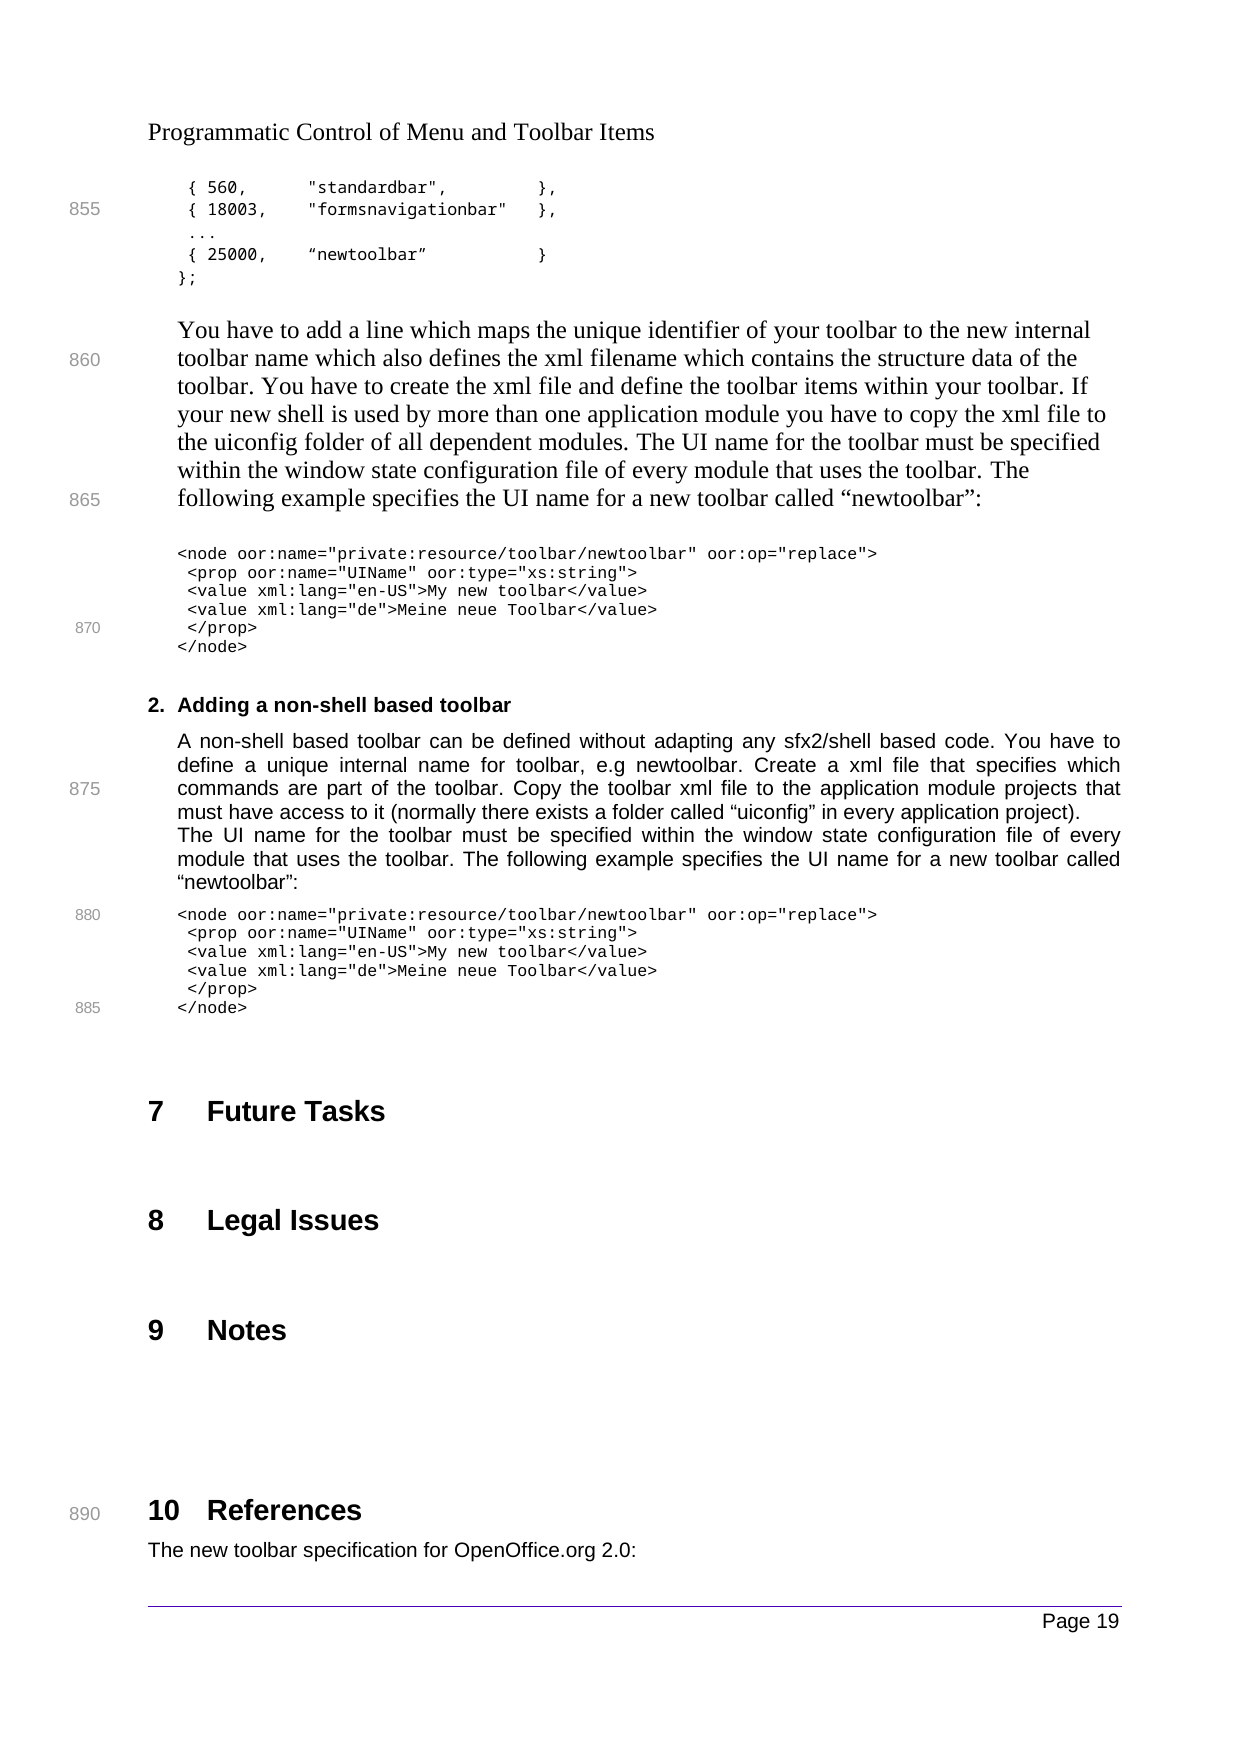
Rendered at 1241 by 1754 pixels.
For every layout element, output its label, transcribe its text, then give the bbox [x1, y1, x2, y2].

text The new toolbar specification for OpenOffice.org 2.0: [148, 1538, 1122, 1562]
list A non-shell based toolbar can be defined without adapting any sfx2/shell based code. You have to define a unique internal name for toolbar, e.g newtoolbar. Create a xml file that specifies which commands are part of the toolbar. Copy the toolbar xml file to the application module projects that must have access to it (normally there exists a folder called “uiconfig” in every application project). The UI name for the toolbar must be specified within the window state configuration file of every module that uses the toolbar. The following example specifies the UI name for a new toolbar called “newtoolbar”: [148, 729, 1122, 894]
subtitle References [148, 1494, 1122, 1527]
list <node oor:name="private:resource/toolbar/newtoolbar" oor:op="replace"> <prop oor:name="UIName" oor:type="xs:string"> <value xml:lang="en-US">My new toolbar</value> <value xml:lang="de">Meine neue Toolbar</value> </prop> </node> [148, 546, 1122, 657]
list { 560, "standardbar", }, { 18003, "formsnavigationbar" }, ... { 25000, “newtoolbar” } }; You have to add a line which maps the unique identifier of your toolbar to the new internal toolbar name which also defines the xml filename which contains the structure data of the toolbar. You have to create the xml file and define the toolbar items within your toolbar. If your new shell is used by more than one application module you have to copy the xml file to the uiconfig folder of all dependent modules. The UI name for the toolbar must be specified within the window state configuration file of every module that uses the toolbar. The following example specifies the UI name for a new toolbar called “newtoolbar”: [148, 176, 1122, 512]
list Adding a non-shell based toolbar [148, 693, 1122, 717]
list <node oor:name="private:resource/toolbar/newtoolbar" oor:op="replace"> <prop oor:name="UIName" oor:type="xs:string"> <value xml:lang="en-US">My new toolbar</value> <value xml:lang="de">Meine neue Toolbar</value> </prop> </node> [148, 907, 1122, 1018]
text <Questions will arise during the writing of the specification. State these in here.> [148, 1358, 1122, 1381]
subtitle Notes [148, 1313, 1122, 1346]
subtitle Legal Issues [148, 1204, 1122, 1237]
subtitle Future Tasks [148, 1095, 1122, 1127]
